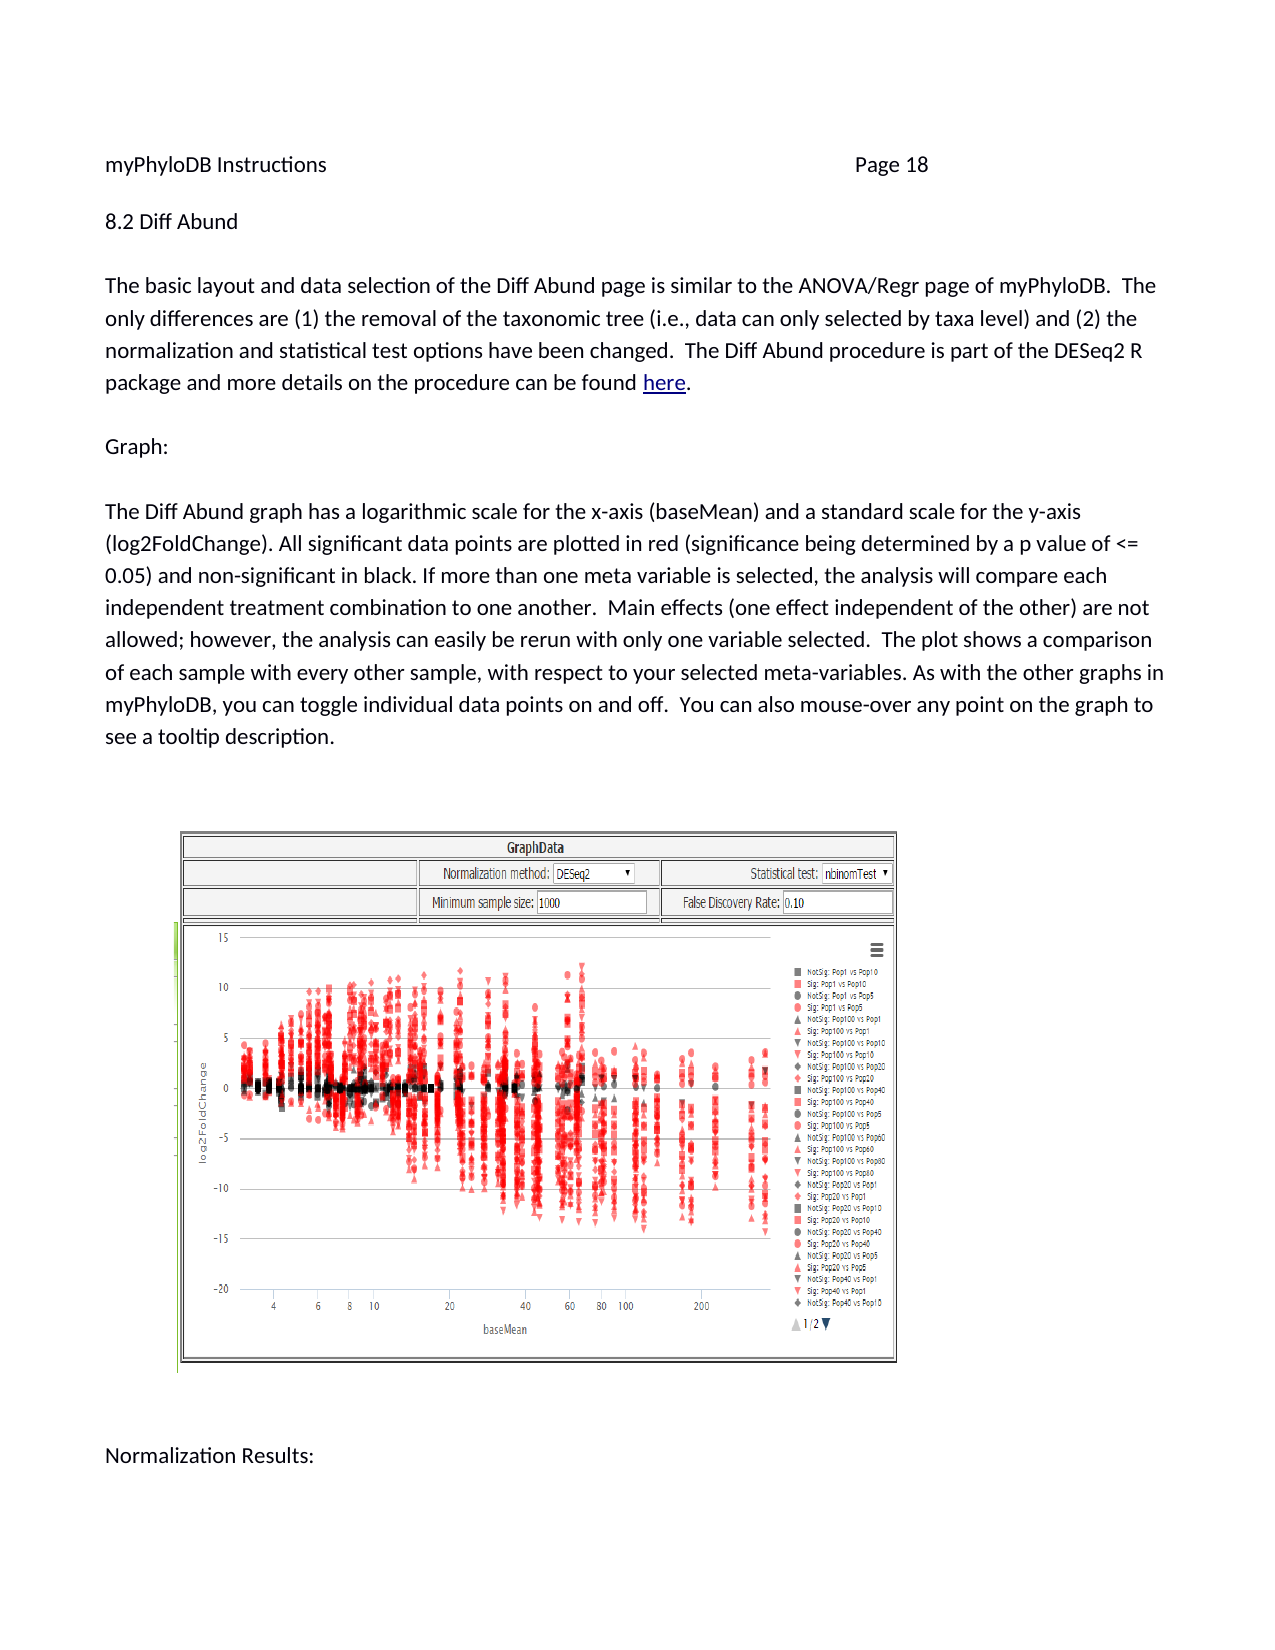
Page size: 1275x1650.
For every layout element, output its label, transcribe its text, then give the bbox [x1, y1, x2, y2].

text The basic layout and data selection of the Diff Abund page is similar to the ANOVA/Regr page of myPhyloDB. The only differences are (1) the removal of the taxonomic tree (i.e., data can only selected by taxa level) and (2) the normalization and statistical test options have been changed. The Diff Abund procedure is part of the DESeq2 R package and more details on the procedure can be found here. [105, 271, 1170, 396]
text The Diff Abund graph has a logarithmic scale for the x-axis (baseMean) and a standard scale for the y-axis (log2FoldChange). All significant data points are plotted in red (significance being determined by a p value of <= 0.05) and non-significant in black. If more than one meta variable is selected, the analysis will compare each independent treatment combination to one another. Main effects (one effect independent of the other) are not allowed; however, the analysis can easily be rerun with only one variable selected. The plot shows a comparison of each sample with every other sample, with respect to your selected meta-variables. As with the other graphs in myPhyloDB, you can toggle individual data points on and off. You can also mouse-over any point on the graph to see a tooltip description. [105, 497, 1170, 750]
text Normalization Results: [105, 1441, 1170, 1469]
picture [173, 819, 912, 1373]
text 8.2 Diff Abund [105, 207, 1170, 235]
text Graph: [105, 432, 1170, 460]
